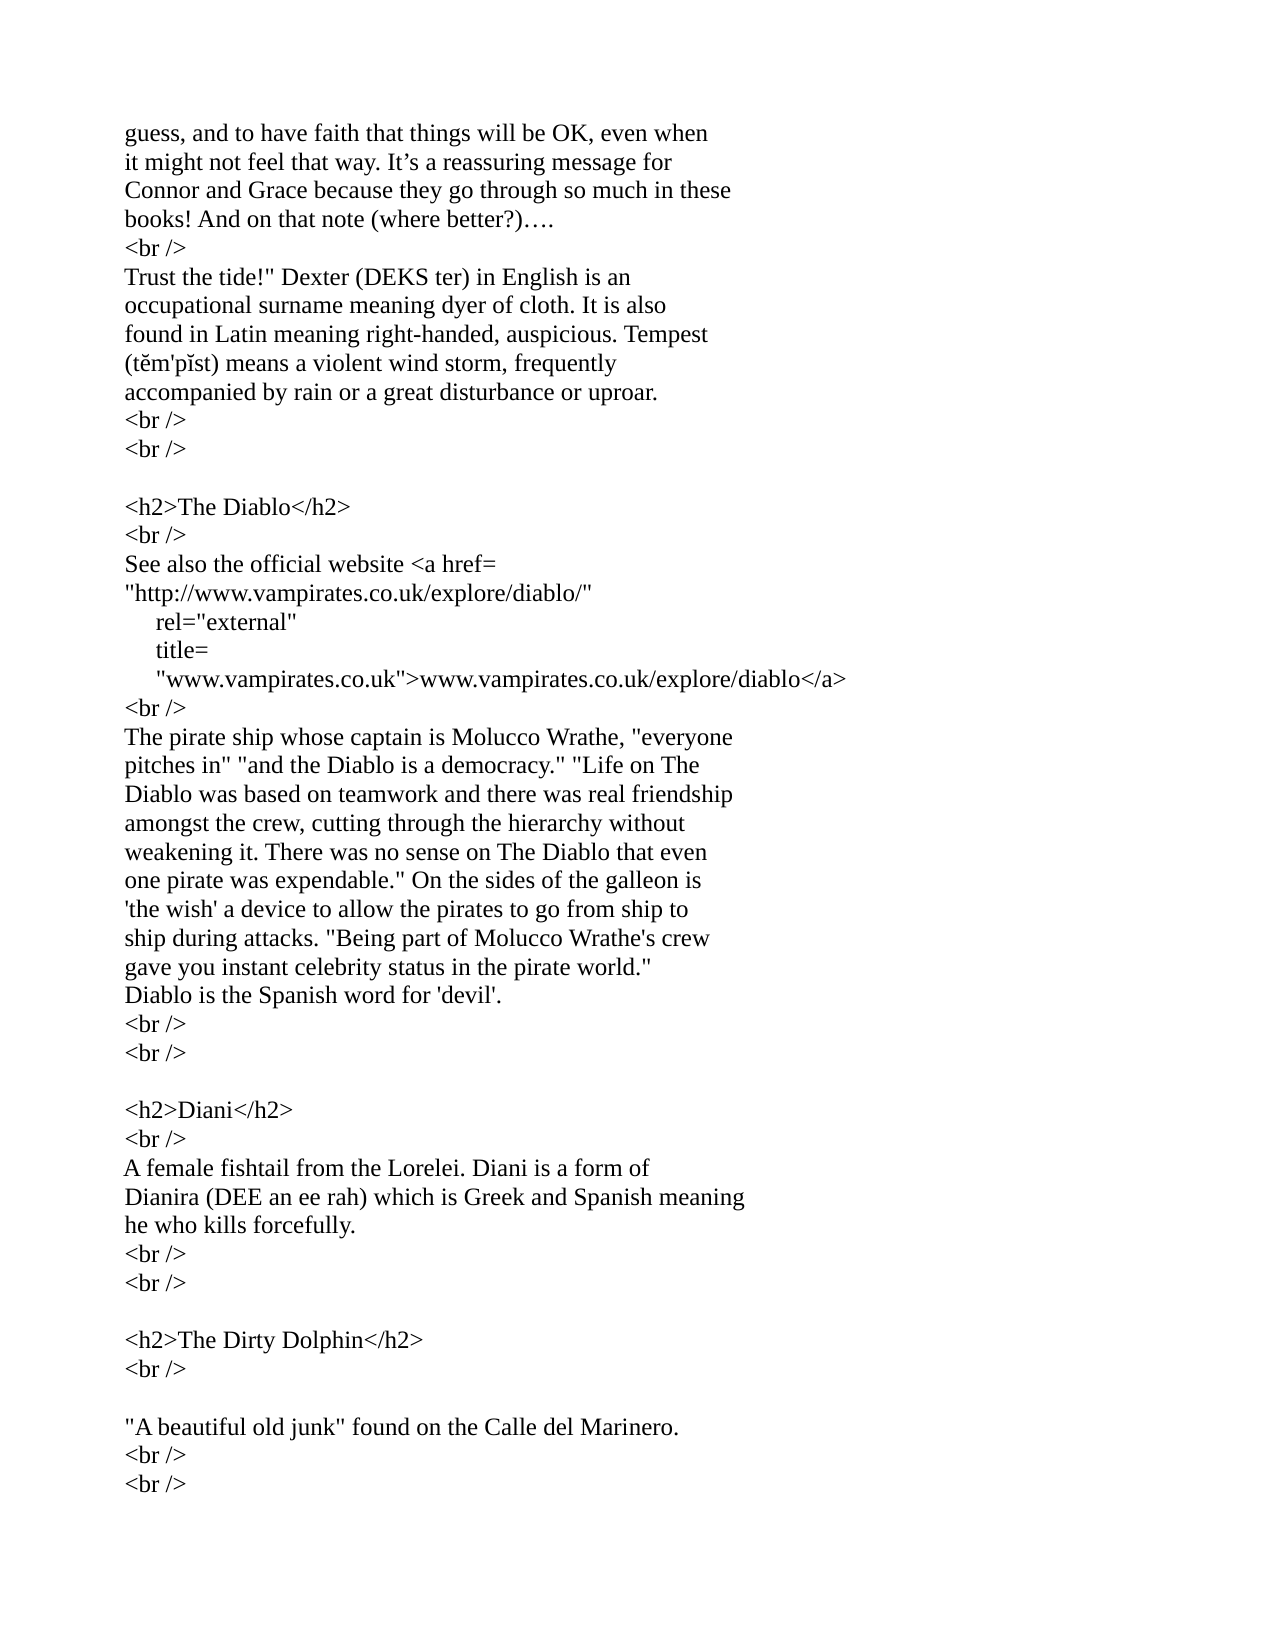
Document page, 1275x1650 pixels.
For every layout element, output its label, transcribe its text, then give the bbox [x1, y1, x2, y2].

text A female fishtail from the Lorelei. Diani is a form of [118, 1153, 1157, 1182]
text <h2>The Diablo</h2> [118, 492, 1157, 521]
text <br /> [118, 1441, 1157, 1469]
text <br /> [118, 233, 1157, 262]
text title= [118, 636, 1157, 664]
text <br /> [118, 1239, 1157, 1268]
text <br /> [118, 1038, 1157, 1067]
text 'the wish' a device to allow the pirates to go from ship to [118, 894, 1157, 923]
text <br /> [118, 521, 1157, 549]
text <br /> [118, 1268, 1157, 1297]
text <h2>Diani</h2> [118, 1096, 1157, 1124]
text rel="external" [118, 607, 1157, 636]
text Connor and Grace because they go through so much in these [118, 176, 1157, 204]
text guess, and to have faith that things will be OK, even when [118, 118, 1157, 147]
text The pirate ship whose captain is Molucco Wrathe, "everyone [118, 722, 1157, 751]
text "www.vampirates.co.uk">www.vampirates.co.uk/explore/diablo</a> [118, 664, 1157, 693]
text it might not feel that way. It’s a reassuring message for [118, 147, 1157, 176]
text accompanied by rain or a great disturbance or uproar. [118, 377, 1157, 406]
text pitches in" "and the Diablo is a democracy." "Life on The [118, 751, 1157, 779]
text Trust the tide!" Dexter (DEKS ter) in English is an [118, 262, 1157, 291]
text ship during attacks. "Being part of Molucco Wrathe's crew [118, 923, 1157, 952]
text <br /> [118, 1469, 1157, 1498]
text books! And on that note (where better?)…. [118, 204, 1157, 233]
text <br /> [118, 1009, 1157, 1038]
text gave you instant celebrity status in the pirate world." [118, 952, 1157, 981]
text occupational surname meaning dyer of cloth. It is also [118, 291, 1157, 319]
text <br /> [118, 693, 1157, 722]
text Diablo is the Spanish word for 'devil'. [118, 981, 1157, 1009]
text <br /> [118, 1354, 1157, 1383]
text <br /> [118, 406, 1157, 434]
text weakening it. There was no sense on The Diablo that even [118, 837, 1157, 866]
text "http://www.vampirates.co.uk/explore/diablo/" [118, 578, 1157, 607]
text he who kills forcefully. [118, 1211, 1157, 1239]
text Dianira (DEE an ee rah) which is Greek and Spanish meaning [118, 1182, 1157, 1211]
text amongst the crew, cutting through the hierarchy without [118, 808, 1157, 837]
text <h2>The Dirty Dolphin</h2> [118, 1326, 1157, 1354]
text found in Latin meaning right-handed, auspicious. Tempest [118, 319, 1157, 348]
text <br /> [118, 1124, 1157, 1153]
text one pirate was expendable." On the sides of the galleon is [118, 866, 1157, 894]
text Diablo was based on teamwork and there was real friendship [118, 779, 1157, 808]
text <br /> [118, 434, 1157, 463]
text (tĕm'pĭst) means a violent wind storm, frequently [118, 348, 1157, 377]
text "A beautiful old junk" found on the Calle del Marinero. [118, 1412, 1157, 1441]
text See also the official website <a href= [118, 549, 1157, 578]
